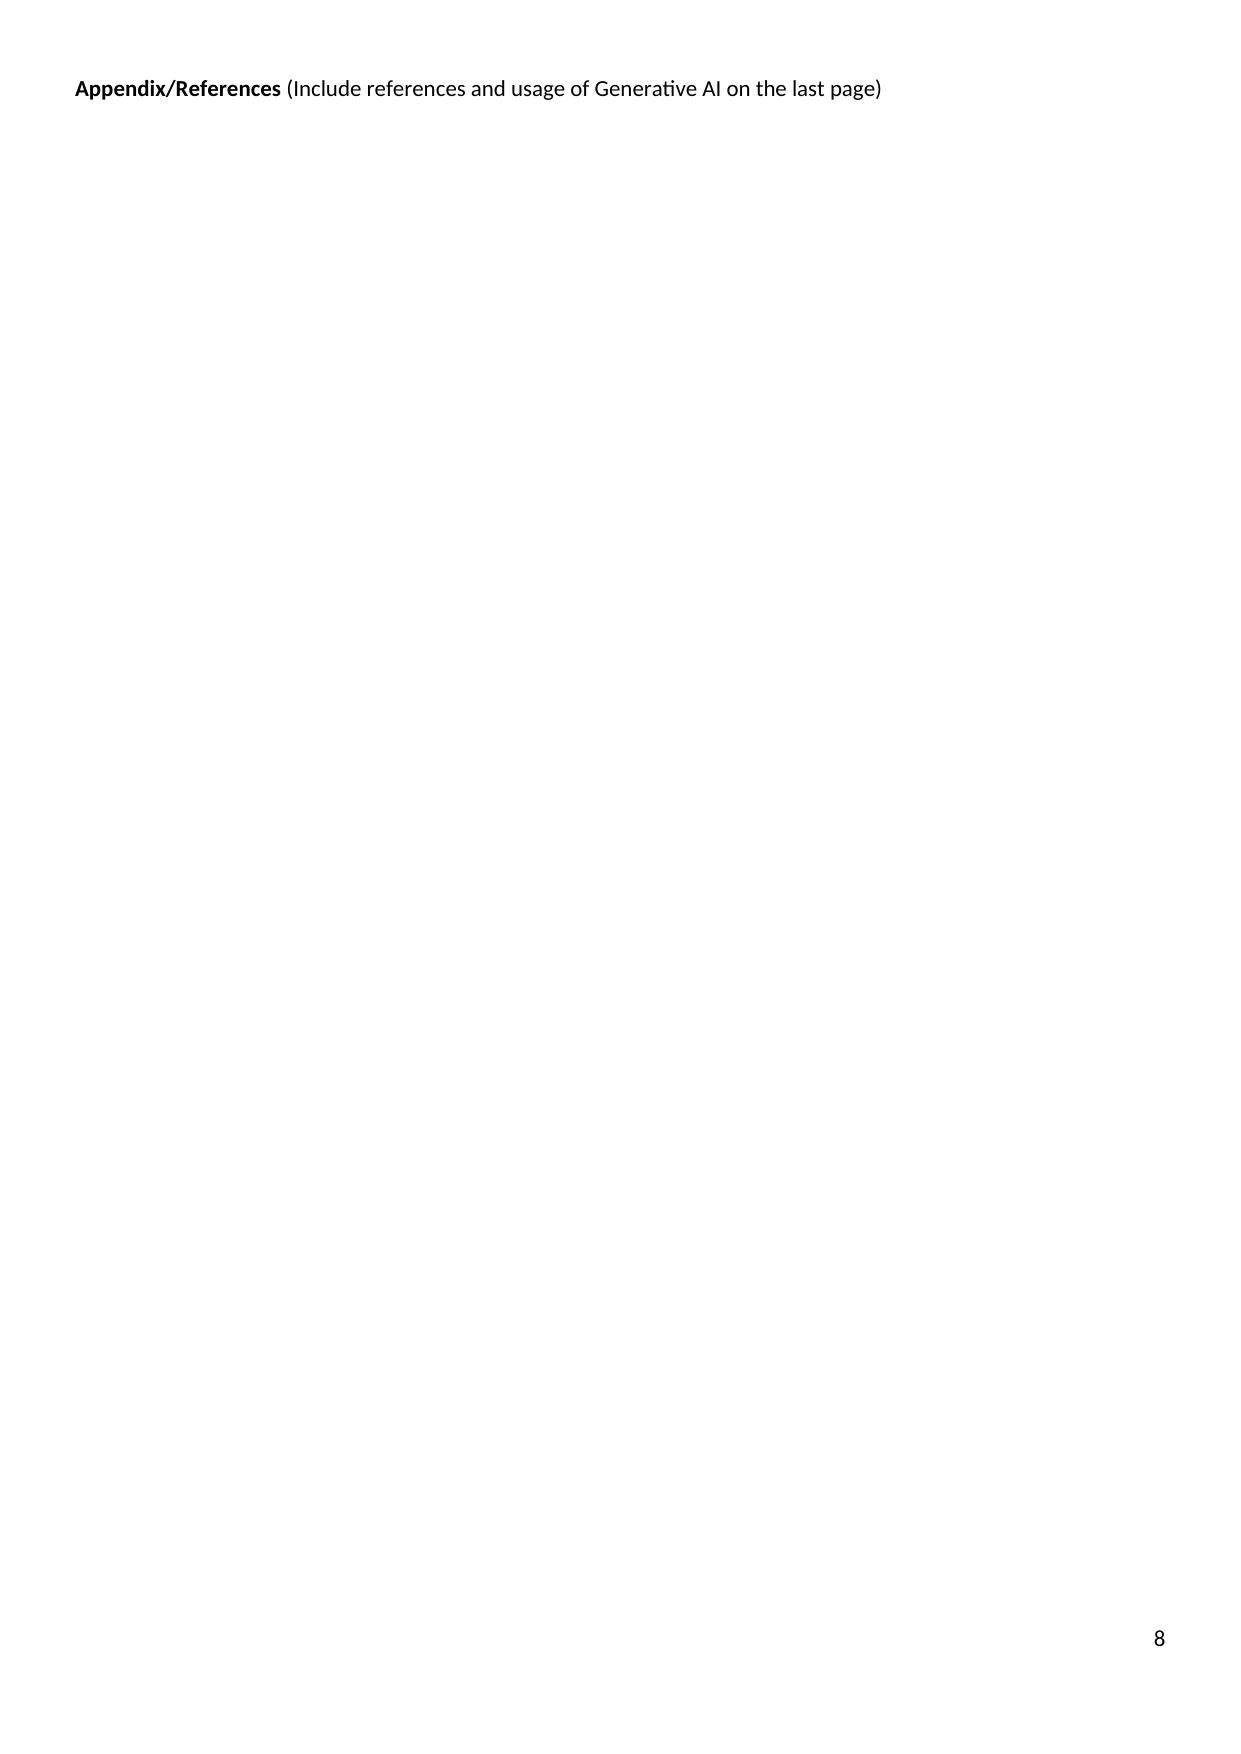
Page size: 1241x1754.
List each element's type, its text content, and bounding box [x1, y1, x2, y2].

text Appendix/References (Include references and usage of Generative AI on the last page) [75, 74, 1165, 102]
